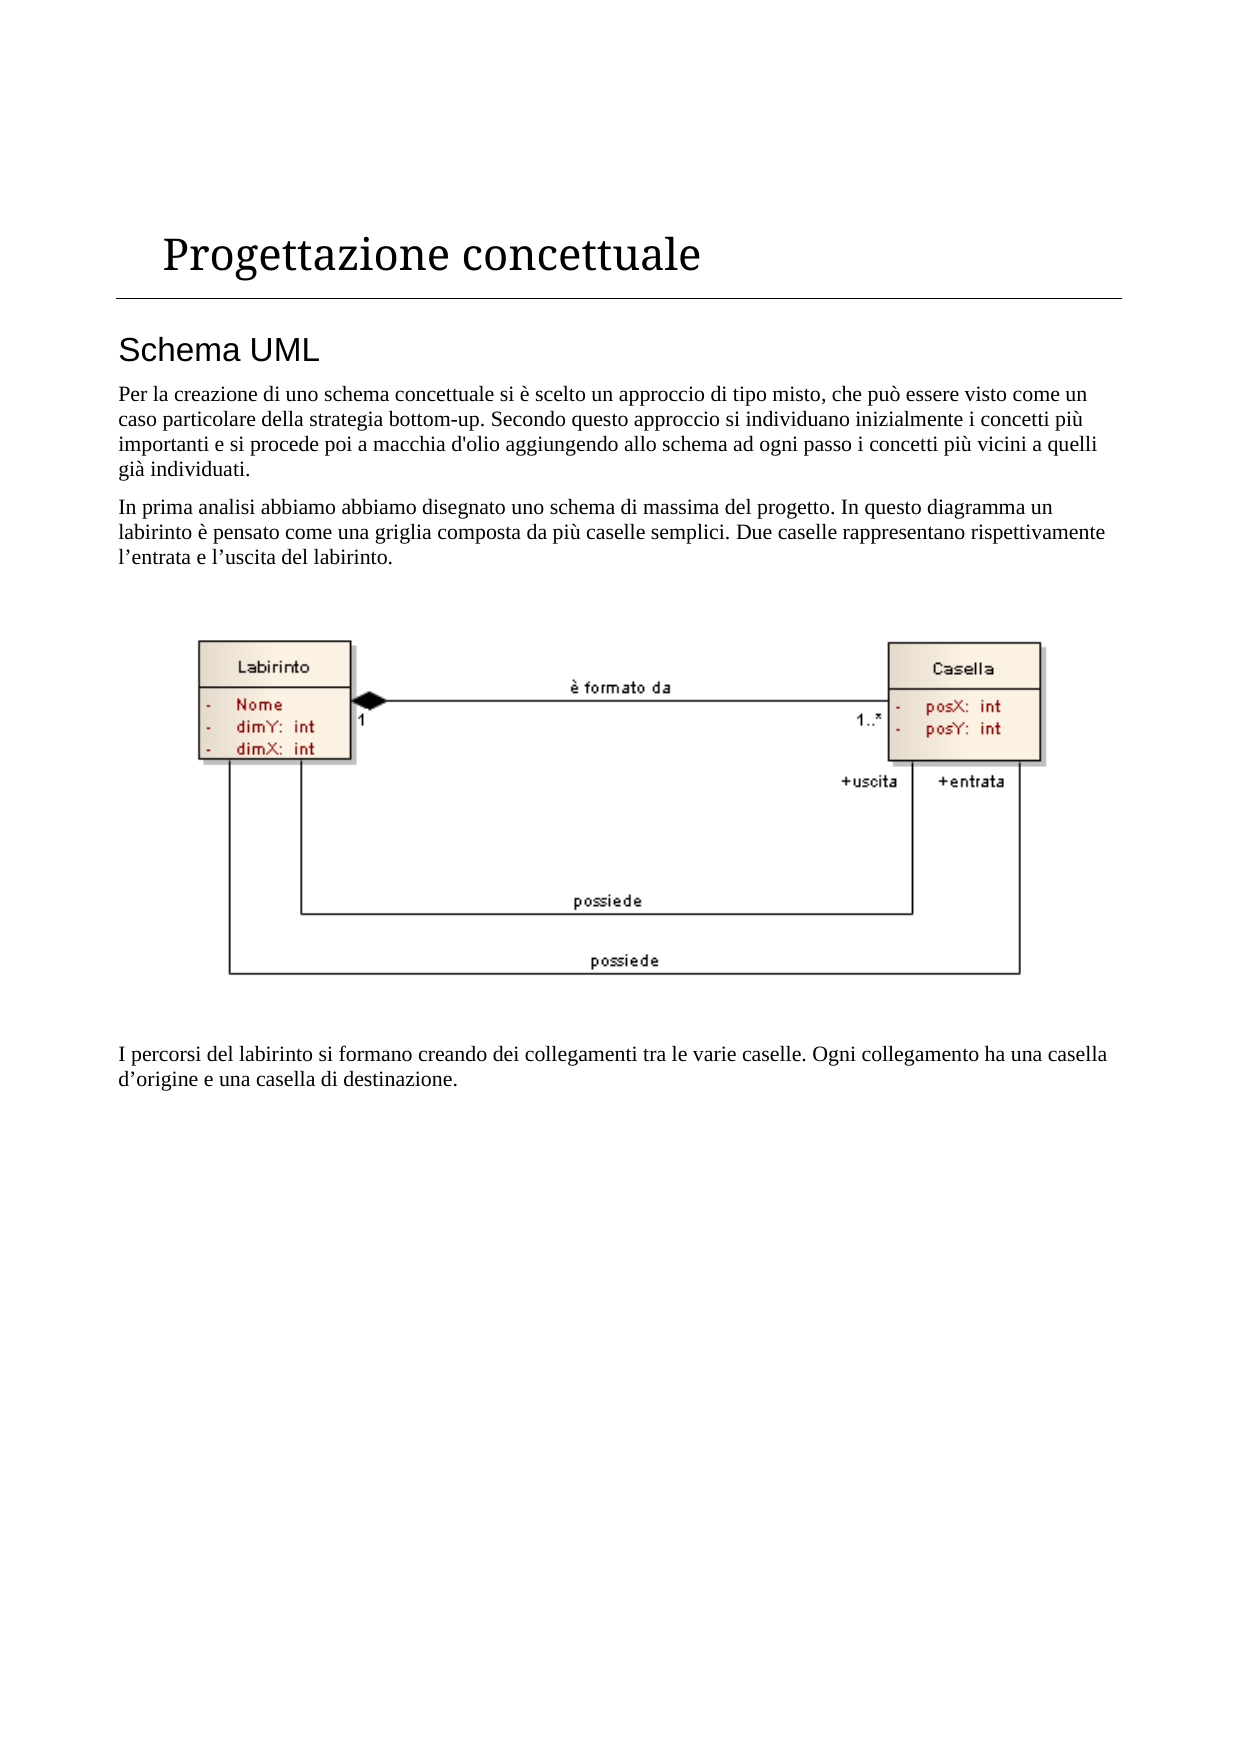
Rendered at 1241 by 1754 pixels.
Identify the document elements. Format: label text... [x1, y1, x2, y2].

text In prima analisi abbiamo abbiamo disegnato uno schema di massima del progetto. In questo diagramma un labirinto è pensato come una griglia composta da più caselle semplici. Due caselle rappresentano rispettivamente l’entrata e l’uscita del labirinto. [118, 494, 1122, 569]
subtitle Progettazione concettuale [116, 209, 1122, 298]
subtitle Schema UML [118, 330, 1122, 368]
text Per la creazione di uno schema concettuale si è scelto un approccio di tipo misto, che può essere visto come un caso particolare della strategia bottom-up. Secondo questo approccio si individuano inizialmente i concetti più importanti e si procede poi a macchia d'olio aggiungendo allo schema ad ogni passo i concetti più vicini a quelli già individuati. [118, 381, 1122, 481]
text I percorsi del labirinto si formano creando dei collegamenti tra le varie caselle. Ogni collegamento ha una casella d’origine e una casella di destinazione. [118, 582, 1122, 1091]
picture [156, 582, 1084, 1016]
